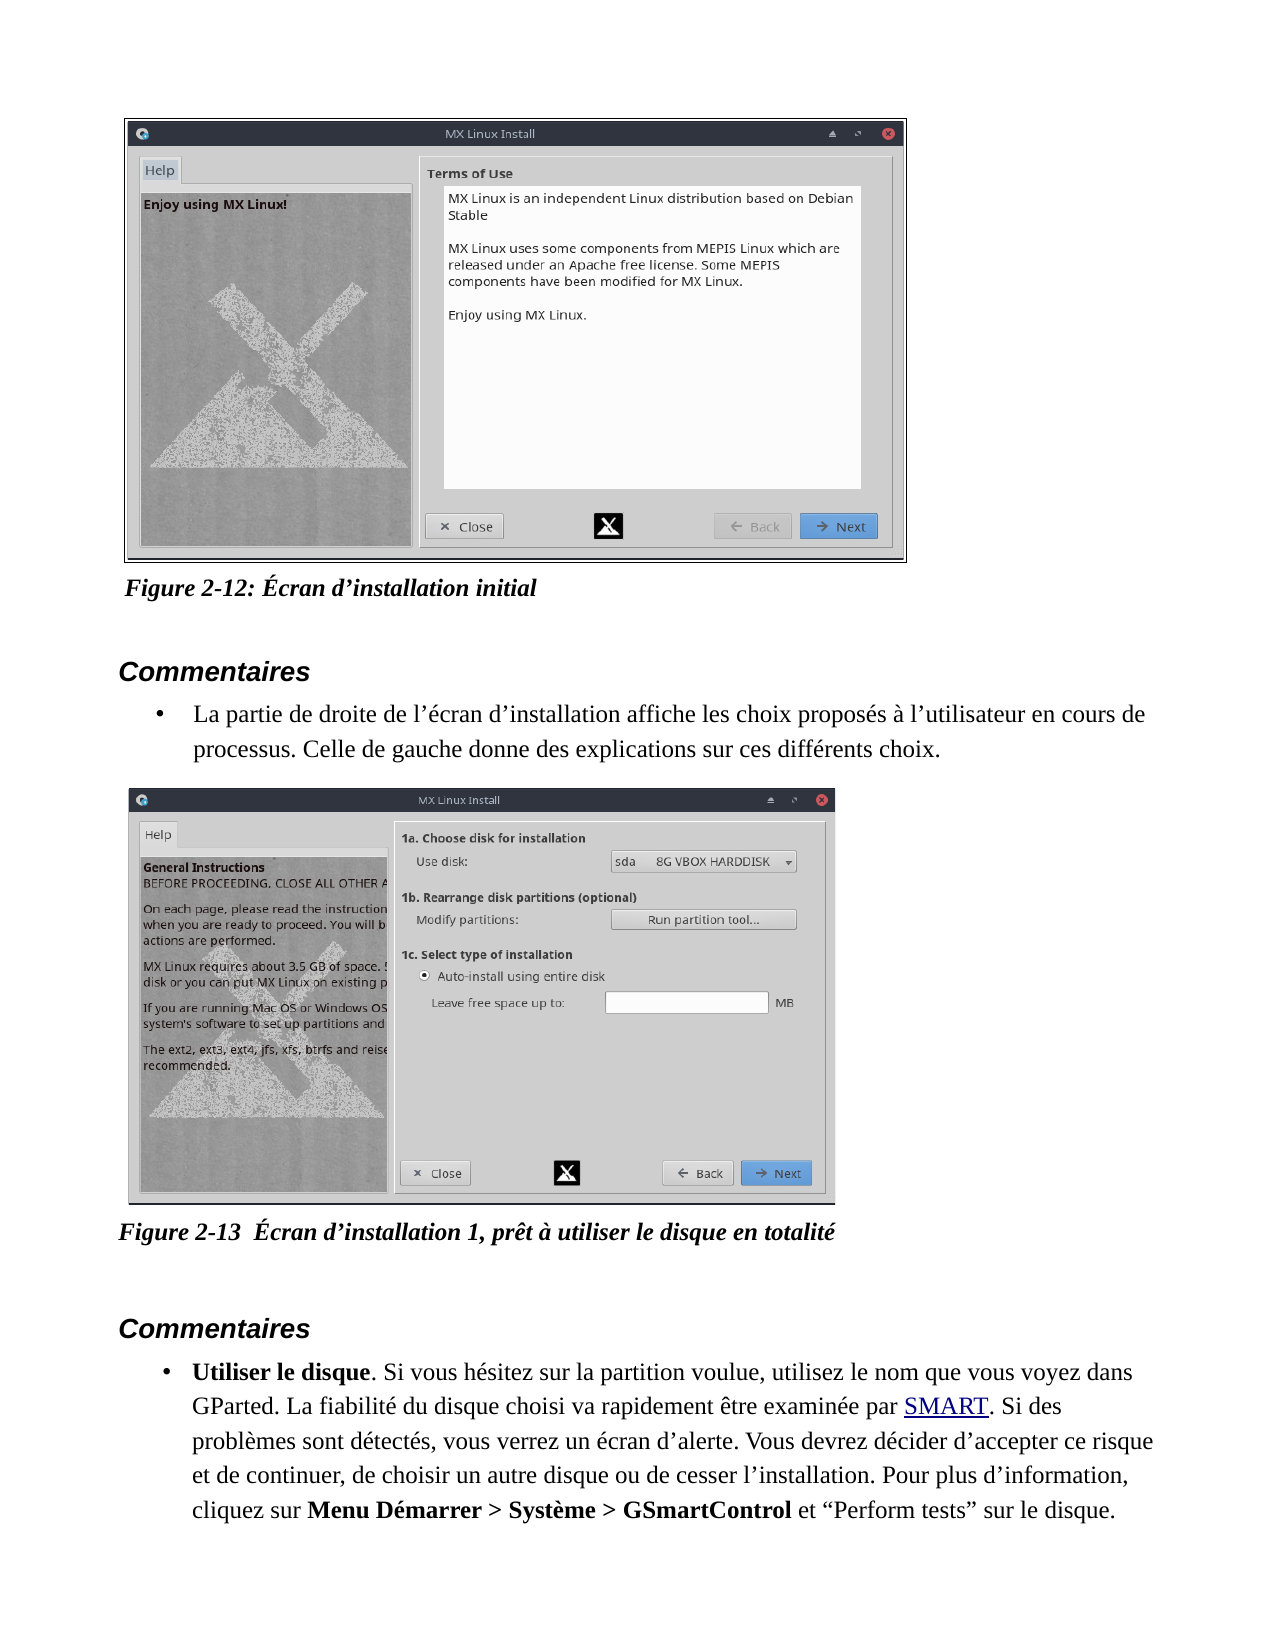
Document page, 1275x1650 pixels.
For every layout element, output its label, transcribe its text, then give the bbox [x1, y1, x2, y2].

list Utiliser le disque. Si vous hésitez sur la partition voulue, utilisez le nom que vous voyez dans GParted. La fiabilité du disque choisi va rapidement être examinée par SMART. Si des problèmes sont détectés, vous verrez un écran d’alerte. Vous devrez décider d’accepter ce risque et de continuer, de choisir un autre disque ou de cesser l’installation. Pour plus d’information, cliquez sur Menu Démarrer > Système > GSmartControl et “Perform tests” sur le disque. [162, 1357, 1157, 1524]
subtitle Commentaires [118, 655, 1157, 687]
text Figure 2-13 Écran d’installation 1, prêt à utiliser le disque en totalité [118, 1217, 1157, 1245]
text Figure 2-12: Écran d’installation initial [118, 573, 1157, 602]
list La partie de droite de l’écran d’installation affiche les choix proposés à l’utilisateur en cours de processus. Celle de gauche donne des explications sur ces différents choix. [156, 699, 1157, 763]
subtitle Commentaires [118, 1313, 1157, 1344]
picture [127, 121, 904, 560]
picture [128, 788, 836, 1205]
